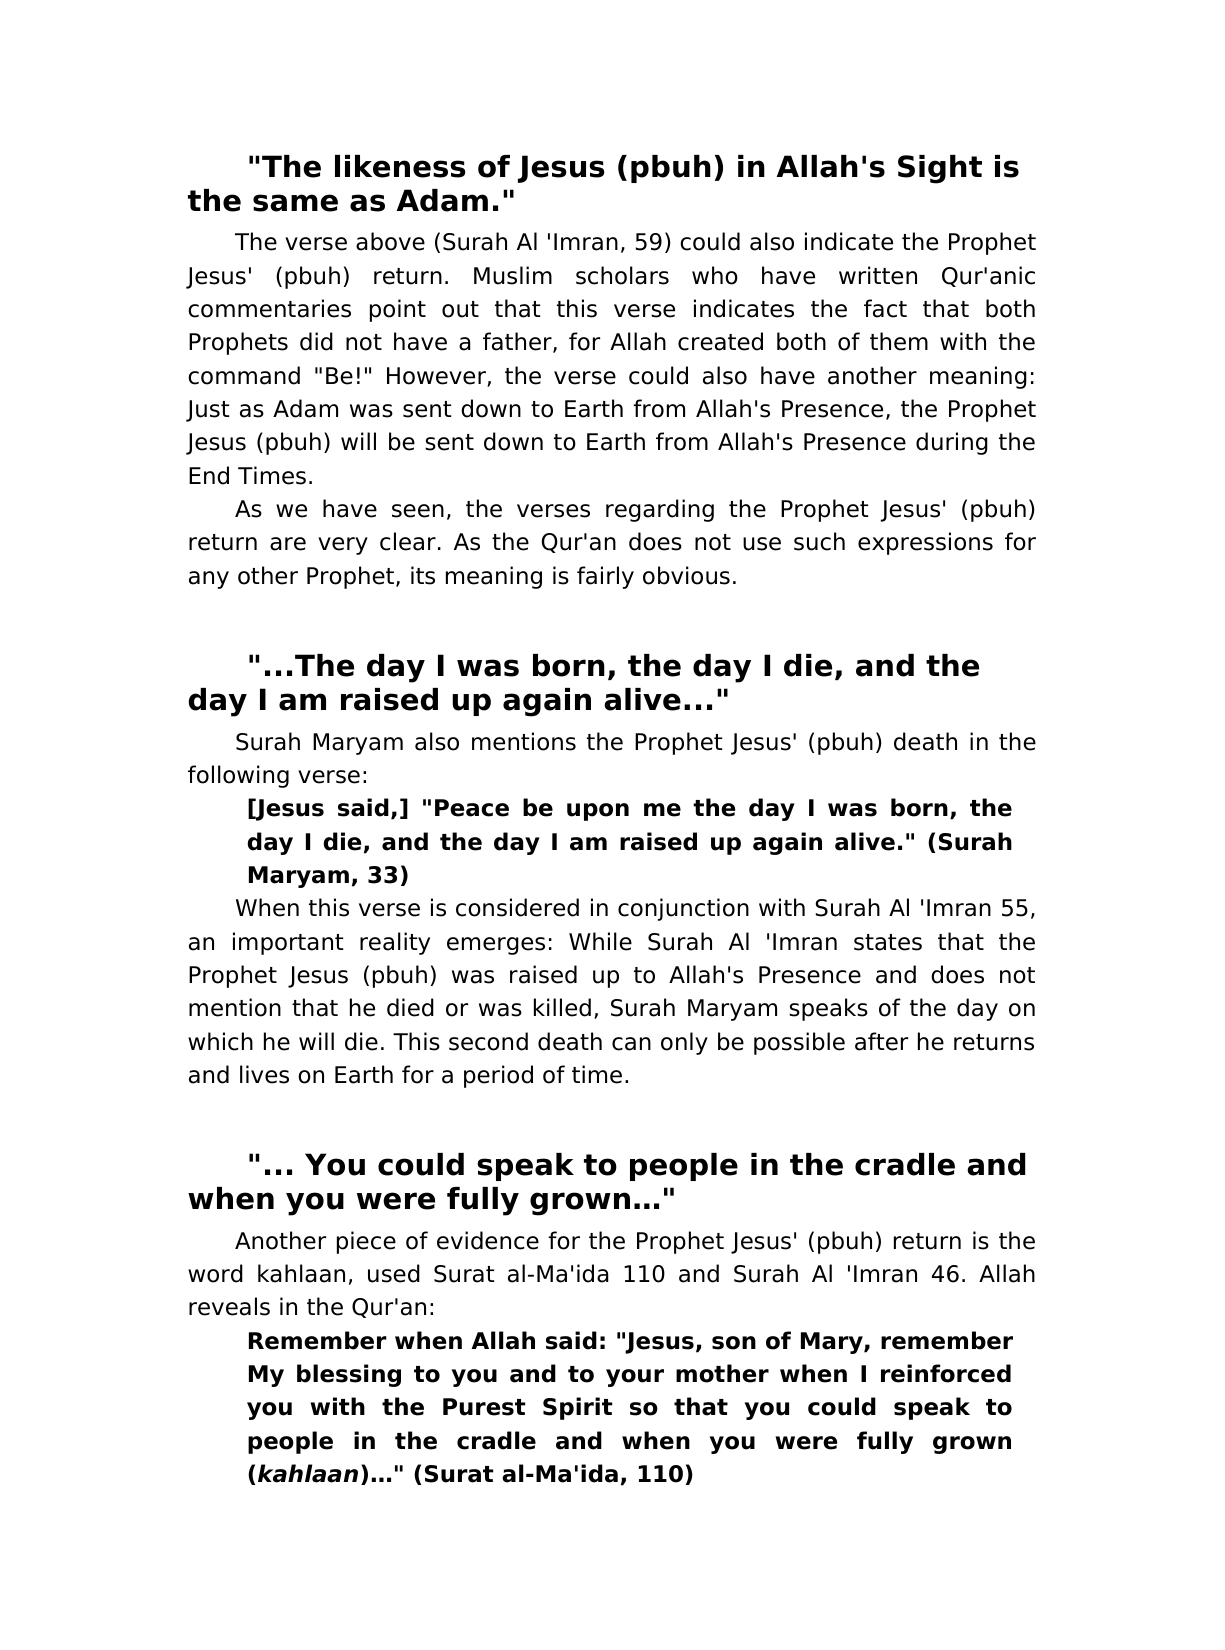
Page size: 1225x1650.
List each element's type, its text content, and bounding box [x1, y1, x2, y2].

subtitle "...The day I was born, the day I die, and the day I am raised up again alive..." [187, 649, 1037, 717]
text As we have seen, the verses regarding the Prophet Jesus' (pbuh) return are very clear. As the Qur'an does not use such expressions for any other Prophet, its meaning is fairly obvious. [187, 491, 1037, 591]
subtitle "The likeness of Jesus (pbuh) in Allah's Sight is the same as Adam." [187, 150, 1037, 218]
text When this verse is considered in conjunction with Surah Al 'Imran 55, an important reality emerges: While Surah Al 'Imran states that the Prophet Jesus (pbuh) was raised up to Allah's Presence and does not mention that he died or was killed, Surah Maryam speaks of the day on which he will die. This second death can only be possible after he returns and lives on Earth for a period of time. [187, 890, 1037, 1090]
text Remember when Allah said: "Jesus, son of Mary, remember My blessing to you and to your mother when I reinforced you with the Purest Spirit so that you could speak to people in the cradle and when you were fully grown (kahlaan)…" (Surat al-Ma'ida, 110) [247, 1322, 1014, 1489]
text The verse above (Surah Al 'Imran, 59) could also indicate the Prophet Jesus' (pbuh) return. Muslim scholars who have written Qur'anic commentaries point out that this verse indicates the fact that both Prophets did not have a father, for Allah created both of them with the command "Be!" However, the verse could also have another meaning: Just as Adam was sent down to Earth from Allah's Presence, the Prophet Jesus (pbuh) will be sent down to Earth from Allah's Presence during the End Times. [187, 224, 1037, 491]
text [Jesus said,] "Peace be upon me the day I was born, the day I die, and the day I am raised up again alive." (Surah Maryam, 33) [247, 790, 1014, 890]
text Another piece of evidence for the Prophet Jesus' (pbuh) return is the word kahlaan, used Surat al-Ma'ida 110 and Surah Al 'Imran 46. Allah reveals in the Qur'an: [187, 1222, 1037, 1322]
subtitle "... You could speak to people in the cradle and when you were fully grown…" [187, 1148, 1037, 1216]
text Surah Maryam also mentions the Prophet Jesus' (pbuh) death in the following verse: [187, 723, 1037, 790]
